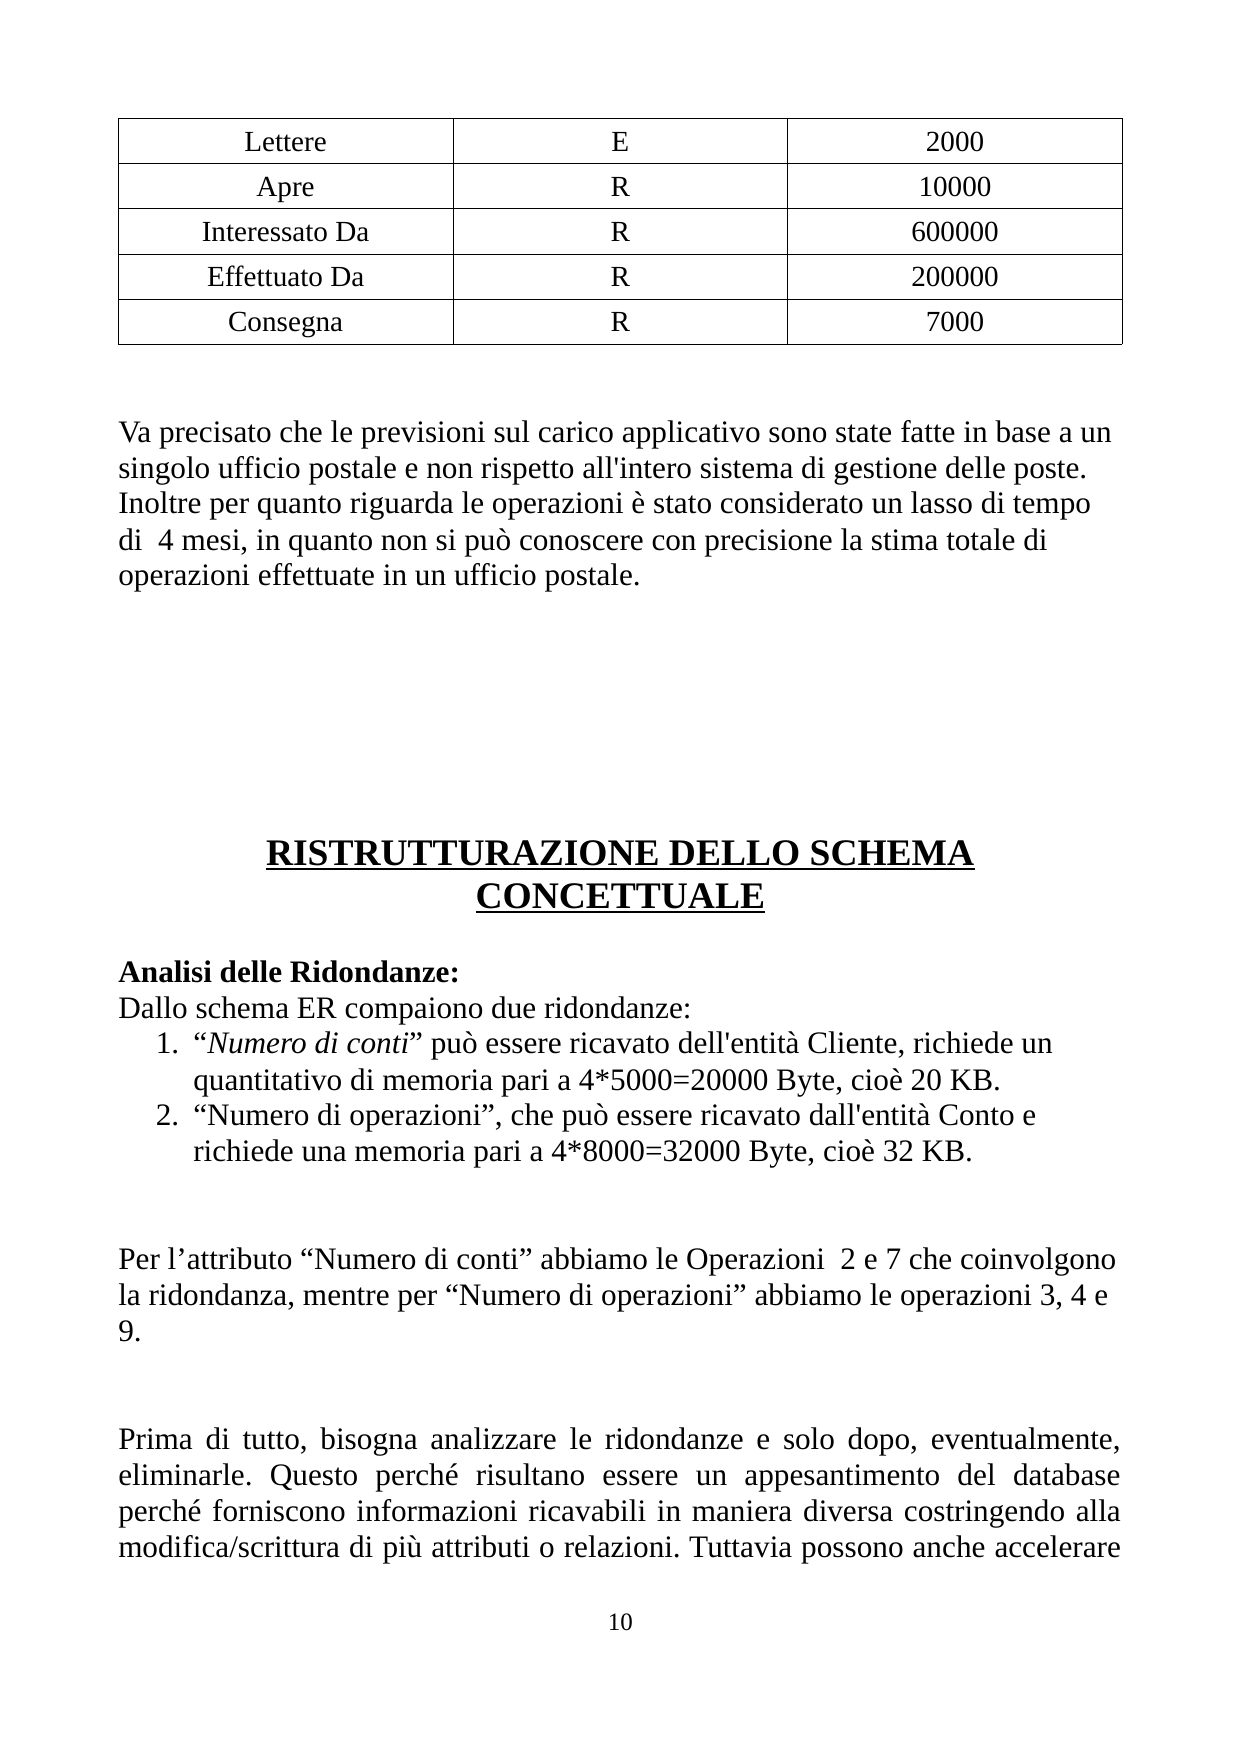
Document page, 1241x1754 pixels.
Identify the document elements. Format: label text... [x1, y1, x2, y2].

list “Numero di operazioni”, che può essere ricavato dall'entità Conto e richiede una memoria pari a 4*8000=32000 Byte, cioè 32 KB. [156, 1097, 1122, 1168]
text RISTRUTTURAZIONE DELLO SCHEMA CONCETTUALE [118, 831, 1122, 917]
table_cell Interessato Da [119, 209, 453, 253]
table_cell Consegna [119, 300, 453, 344]
table_cell R [454, 164, 787, 208]
table_cell R [454, 300, 787, 344]
table_cell 200000 [788, 255, 1122, 298]
table_cell 7000 [788, 300, 1122, 344]
table_cell 10000 [788, 164, 1122, 208]
table_cell E [454, 119, 787, 163]
text Per l’attributo “Numero di conti” abbiamo le Operazioni 2 e 7 che coinvolgono la ridondanza, mentre per “Numero di operazioni” abbiamo le operazioni 3, 4 e 9. [118, 1240, 1122, 1348]
table_cell Apre [119, 164, 453, 208]
text Va precisato che le previsioni sul carico applicativo sono state fatte in base a un singolo ufficio postale e non rispetto all'intero sistema di gestione delle poste. Inoltre per quanto riguarda le operazioni è stato considerato un lasso di tempo di 4 mesi, in quanto non si può conoscere con precisione la stima totale di operazioni effettuate in un ufficio postale. [118, 413, 1122, 593]
table_cell Effettuato Da [119, 255, 453, 298]
text Dallo schema ER compaiono due ridondanze: [118, 989, 1122, 1025]
text Analisi delle Ridondanze: [118, 953, 1122, 989]
table_cell R [454, 209, 787, 253]
table_cell Lettere [119, 119, 453, 163]
table_cell R [454, 255, 787, 298]
list “Numero di conti” può essere ricavato dell'entità Cliente, richiede un quantitativo di memoria pari a 4*5000=20000 Byte, cioè 20 KB. [156, 1025, 1122, 1097]
text Prima di tutto, bisogna analizzare le ridondanze e solo dopo, eventualmente, eliminarle. Questo perché risultano essere un appesantimento del database perché forniscono informazioni ricavabili in maniera diversa costringendo alla modifica/scrittura di più attributi o relazioni. Tuttavia possono anche accelerare [118, 1420, 1122, 1564]
table_cell 600000 [788, 209, 1122, 253]
table_cell 2000 [788, 119, 1122, 163]
